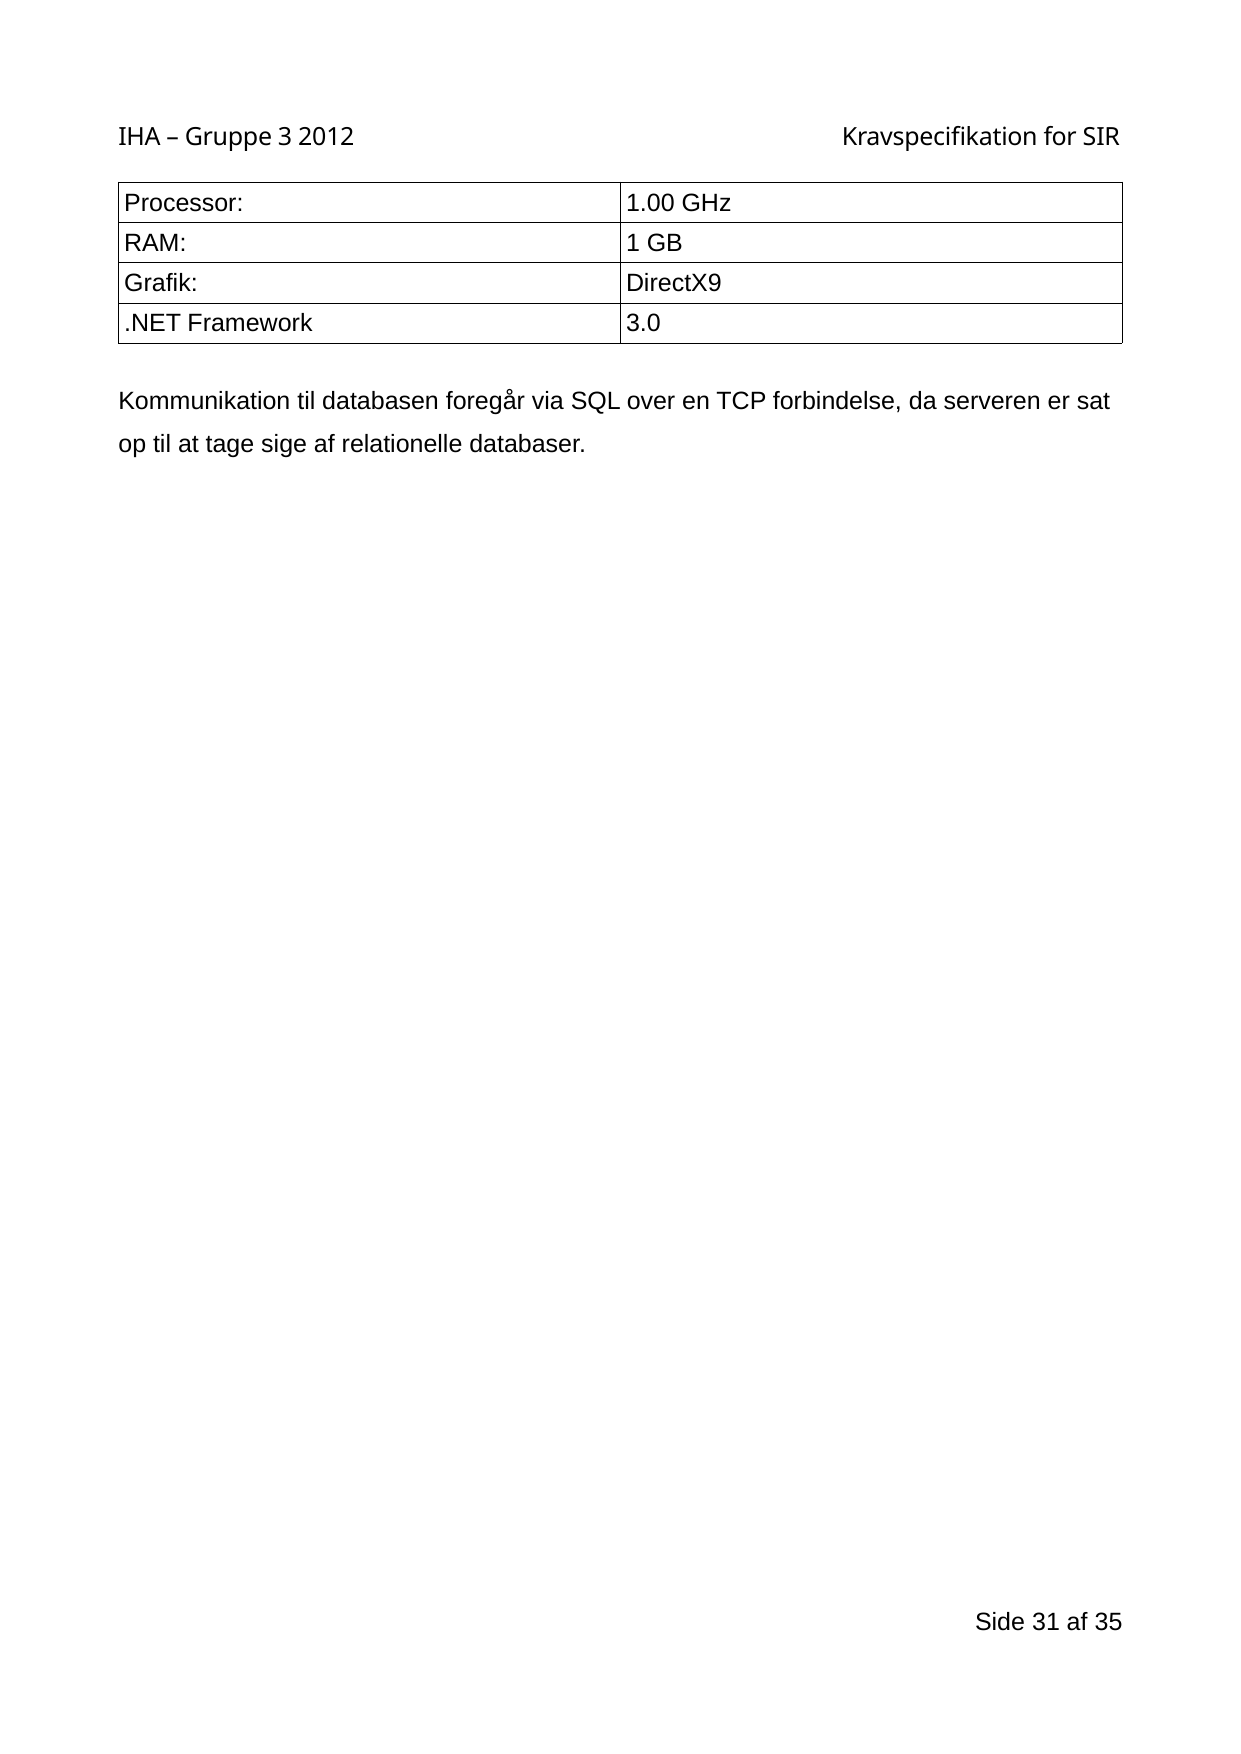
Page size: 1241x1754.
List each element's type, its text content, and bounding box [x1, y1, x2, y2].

table_cell RAM: [119, 223, 620, 262]
text Kommunikation til databasen foregår via SQL over en TCP forbindelse, da serveren er sat op til at tage sige af relationelle databaser. [118, 386, 1122, 458]
table_cell Grafik: [119, 263, 620, 303]
table_cell DirectX9 [621, 263, 1122, 303]
table_cell Processor: [119, 183, 620, 222]
table_cell 1 GB [621, 223, 1122, 262]
table_cell 1.00 GHz [621, 183, 1122, 222]
table_cell .NET Framework [119, 304, 620, 343]
table_cell 3.0 [621, 304, 1122, 343]
